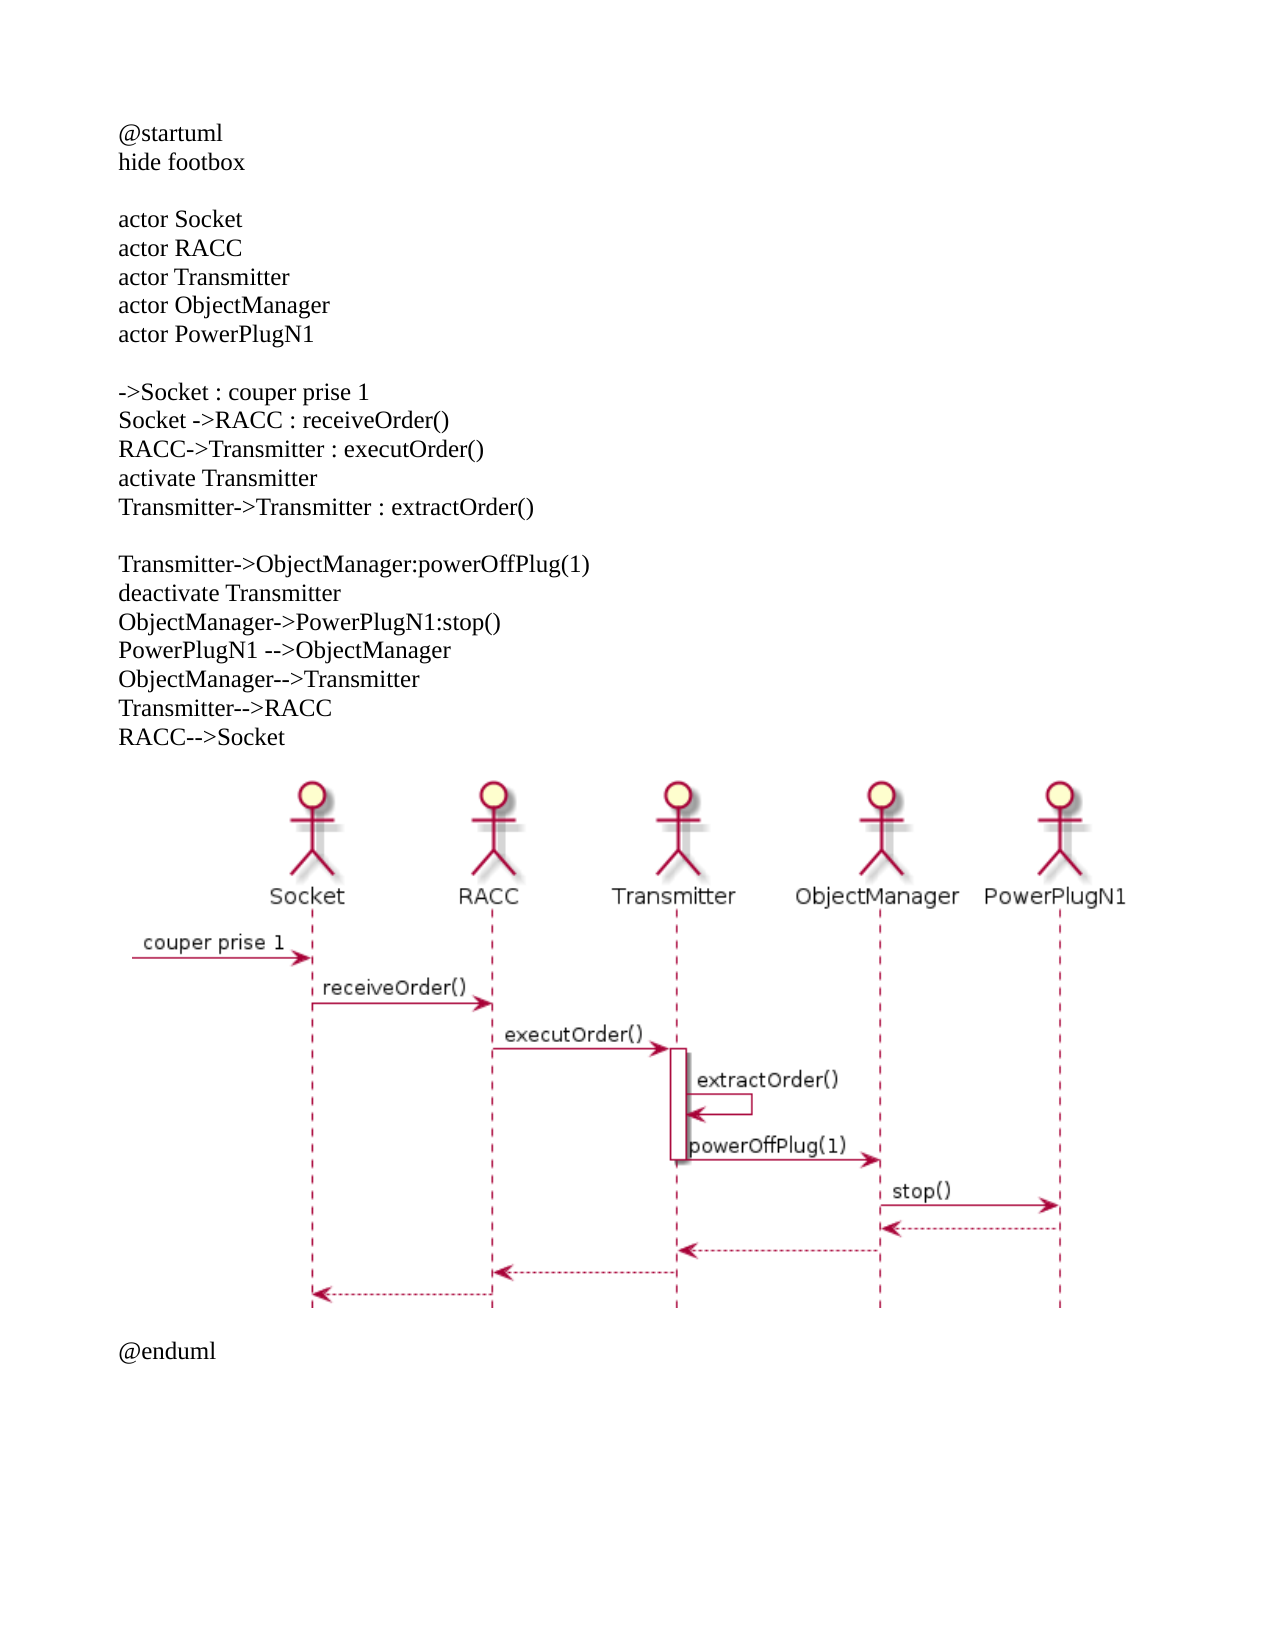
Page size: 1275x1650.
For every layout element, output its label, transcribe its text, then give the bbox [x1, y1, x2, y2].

text Transmitter->ObjectManager:powerOffPlug(1) [118, 549, 1157, 578]
picture [132, 779, 1143, 1308]
text hide footbox [118, 147, 1157, 176]
text PowerPlugN1 -->ObjectManager [118, 636, 1157, 664]
text activate Transmitter [118, 463, 1157, 492]
text ObjectManager->PowerPlugN1:stop() [118, 607, 1157, 636]
text Socket ->RACC : receiveOrder() [118, 406, 1157, 434]
text ObjectManager-->Transmitter [118, 664, 1157, 693]
text RACC-->Socket [118, 722, 1157, 751]
text RACC->Transmitter : executOrder() [118, 434, 1157, 463]
text ->Socket : couper prise 1 [118, 377, 1157, 406]
text Transmitter-->RACC [118, 693, 1157, 722]
text actor Socket [118, 204, 1157, 233]
text actor PowerPlugN1 [118, 319, 1157, 348]
text actor ObjectManager [118, 291, 1157, 319]
text @enduml [118, 1336, 1157, 1365]
text @startuml [118, 118, 1157, 147]
text actor Transmitter [118, 262, 1157, 291]
text deactivate Transmitter [118, 578, 1157, 607]
text Transmitter->Transmitter : extractOrder() [118, 492, 1157, 521]
text actor RACC [118, 233, 1157, 262]
